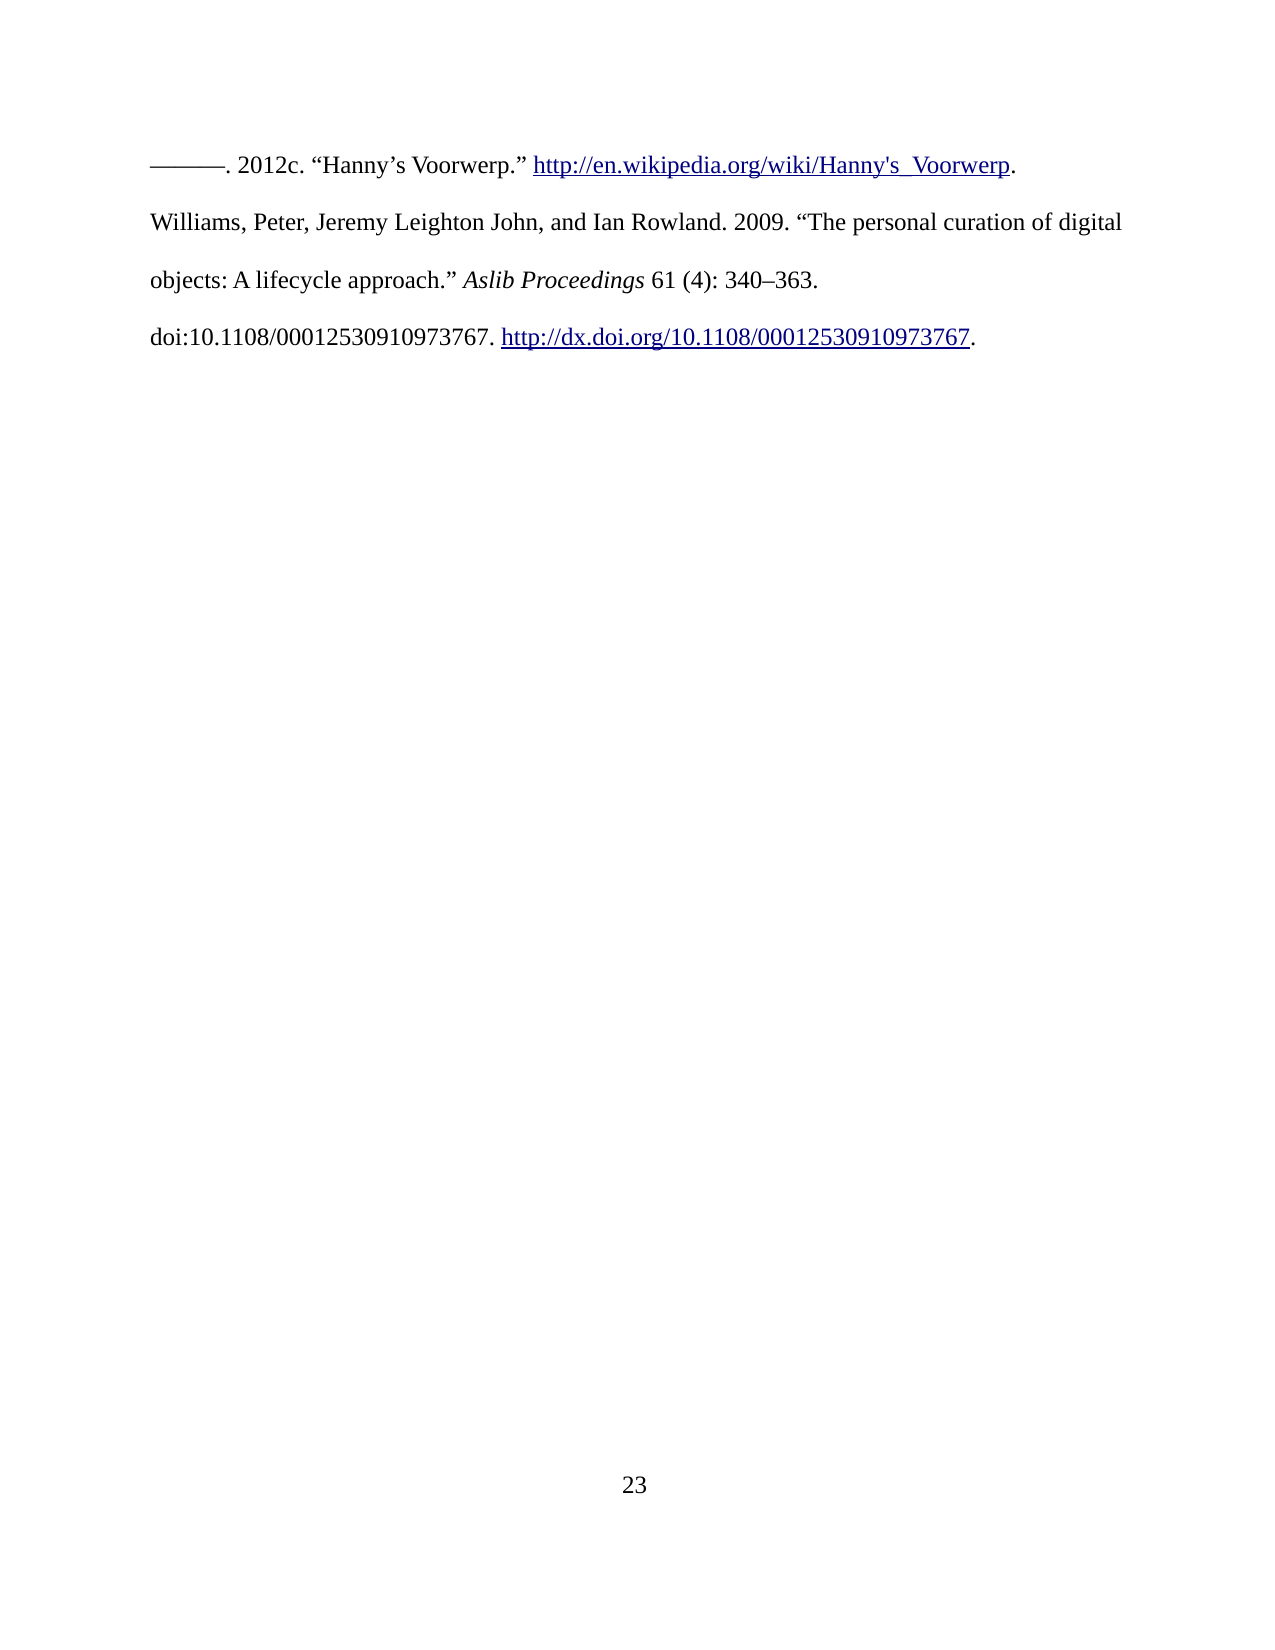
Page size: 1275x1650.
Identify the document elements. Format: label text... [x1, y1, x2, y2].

text Williams, Peter, Jeremy Leighton John, and Ian Rowland. 2009. “The personal curation of digital objects: A lifecycle approach.” Aslib Proceedings 61 (4): 340–363. doi:10.1108/00012530910973767. http://dx.doi.org/10.1108/00012530910973767. [150, 207, 1125, 351]
text ———. 2012c. “Hanny’s Voorwerp.” http://en.wikipedia.org/wiki/Hanny's_Voorwerp. [150, 150, 1125, 179]
